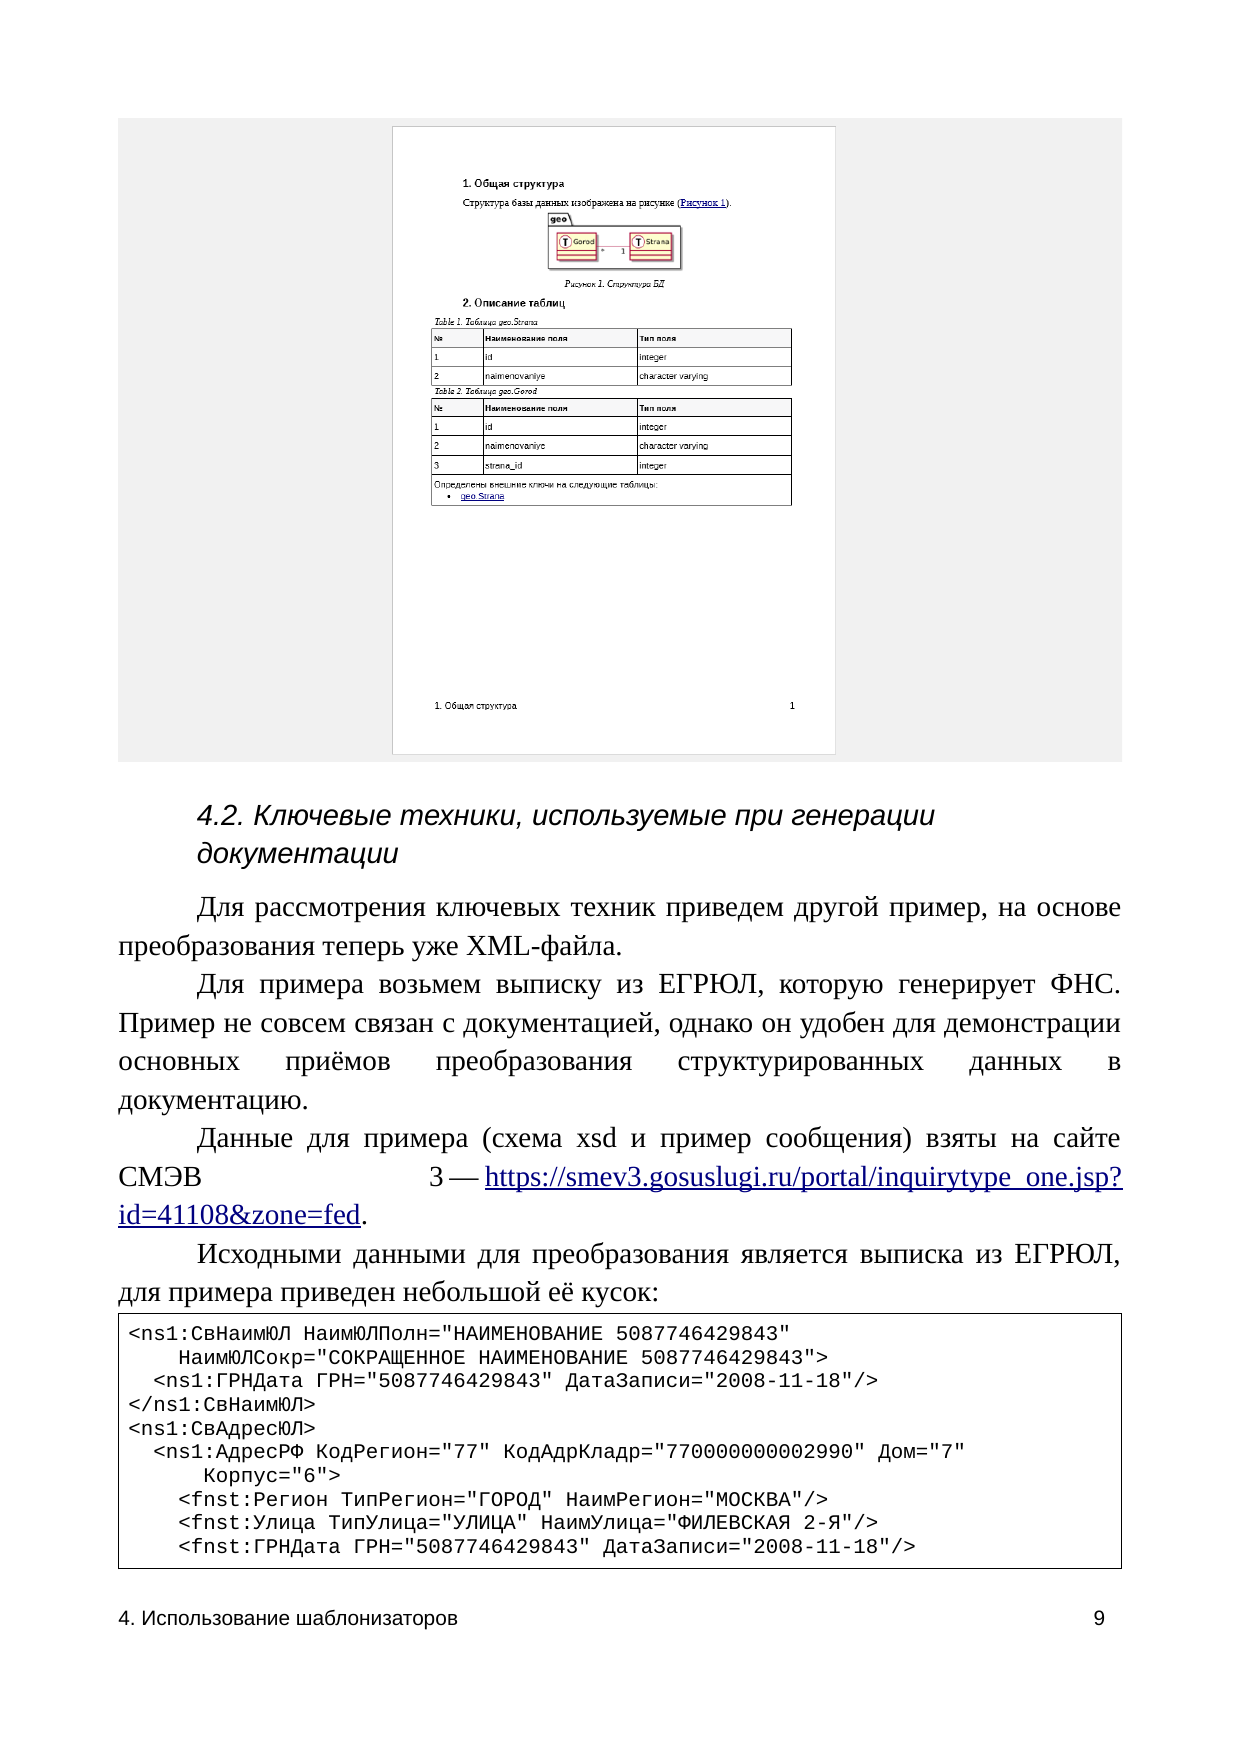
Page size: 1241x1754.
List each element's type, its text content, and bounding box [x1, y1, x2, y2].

subtitle 4.2. Ключевые техники, используемые при генерации документации [197, 797, 1122, 869]
picture [118, 118, 1123, 762]
text Для примера возьмем выписку из ЕГРЮЛ, которую генерирует ФНС. Пример не совсем связан с документацией, однако он удобен для демонстрации основных приёмов преобразования структурированных данных в документацию. [118, 966, 1122, 1115]
text Для рассмотрения ключевых техник приведем другой пример, на основе преобразования теперь уже XML-файла. [118, 889, 1122, 961]
list <ns1:СвНаимЮЛ НаимЮЛПолн="НАИМЕНОВАНИЕ 5087746429843" НаимЮЛСокр="СОКРАЩЕННОЕ НАИМЕНОВАНИЕ 5087746429843"> <ns1:ГРНДата ГРН="5087746429843" ДатаЗаписи="2008-11-18"/> </ns1:СвНаимЮЛ> <ns1:СвАдресЮЛ> <ns1:АдресРФ КодРегион="77" КодАдрКладр="770000000002990" Дом="7" Корпус="6"> <fnst:Регион ТипРегион="ГОРОД" НаимРегион="МОСКВА"/> <fnst:Улица ТипУлица="УЛИЦА" НаимУлица="ФИЛЕВСКАЯ 2-Я"/> <fnst:ГРНДата ГРН="5087746429843" ДатаЗаписи="2008-11-18"/> [119, 1314, 1121, 1568]
text Данные для примера (схема xsd и пример сообщения) взяты на сайте СМЭВ 3 — https://smev3.gosuslugi.ru/portal/inquirytype_one.jsp?id=41108&zone=fed. [118, 1120, 1122, 1231]
text Исходными данными для преобразования является выписка из ЕГРЮЛ, для примера приведен небольшой её кусок: [118, 1236, 1122, 1308]
